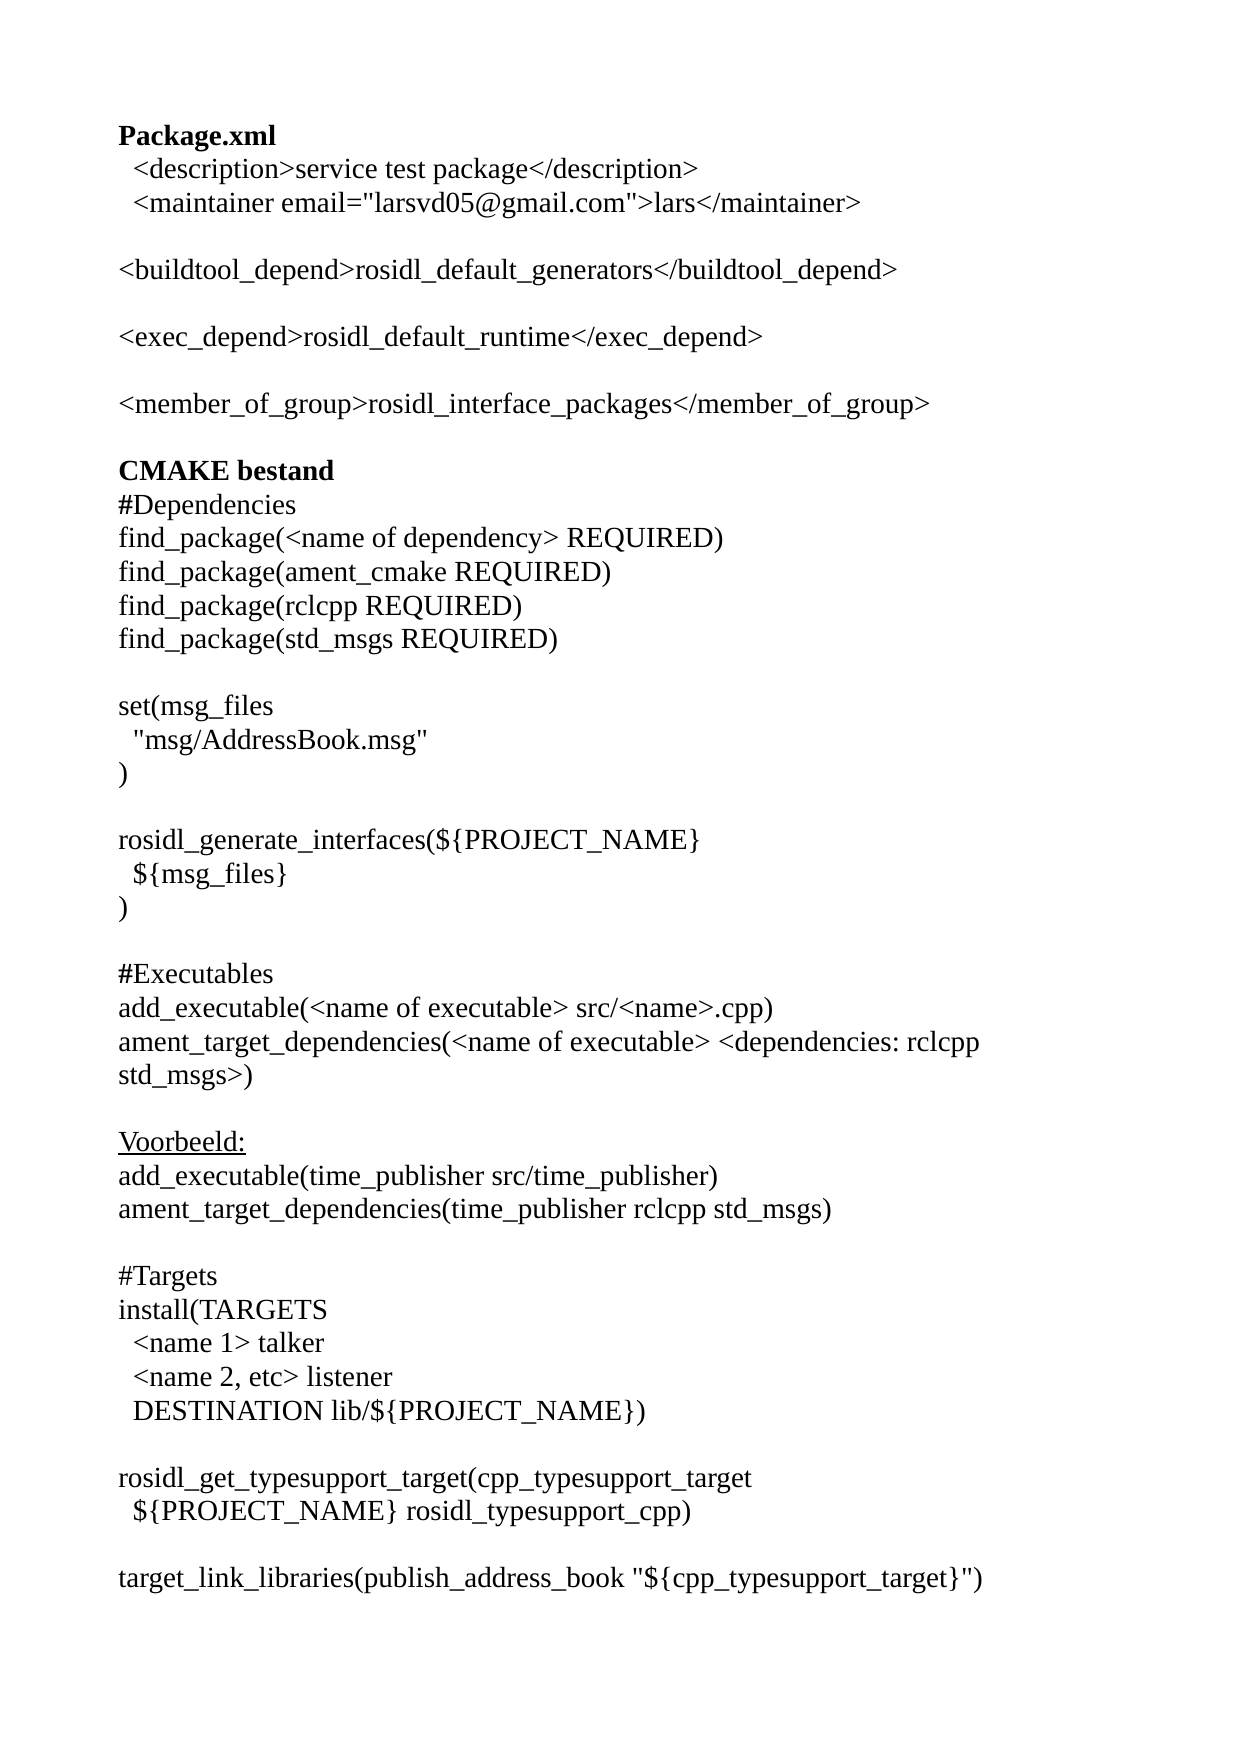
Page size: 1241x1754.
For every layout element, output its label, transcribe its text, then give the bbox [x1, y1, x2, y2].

text find_package(rclcpp REQUIRED) [118, 588, 1122, 621]
text #Targets [118, 1258, 1122, 1292]
text <buildtool_depend>rosidl_default_generators</buildtool_depend> [118, 252, 1122, 286]
text find_package(std_msgs REQUIRED) [118, 621, 1122, 655]
text rosidl_generate_interfaces(${PROJECT_NAME} [118, 822, 1122, 856]
text "msg/AddressBook.msg" [118, 722, 1122, 755]
text #Executables [118, 957, 1122, 990]
text ament_target_dependencies(time_publisher rclcpp std_msgs) [118, 1191, 1122, 1225]
text DESTINATION lib/${PROJECT_NAME}) [118, 1393, 1122, 1426]
text Voorbeeld: [118, 1124, 1122, 1158]
text <exec_depend>rosidl_default_runtime</exec_depend> [118, 319, 1122, 353]
text Package.xml [118, 118, 1122, 152]
text #Dependencies [118, 487, 1122, 521]
text ) [118, 755, 1122, 789]
text add_executable(<name of executable> src/<name>.cpp) [118, 990, 1122, 1024]
text rosidl_get_typesupport_target(cpp_typesupport_target [118, 1460, 1122, 1493]
text add_executable(time_publisher src/time_publisher) [118, 1158, 1122, 1191]
text find_package(ament_cmake REQUIRED) [118, 554, 1122, 588]
text find_package(<name of dependency> REQUIRED) [118, 521, 1122, 554]
text <maintainer email="larsvd05@gmail.com">lars</maintainer> [118, 185, 1122, 219]
text <member_of_group>rosidl_interface_packages</member_of_group> [118, 386, 1122, 420]
text set(msg_files [118, 688, 1122, 722]
text <name 2, etc> listener [118, 1359, 1122, 1393]
text target_link_libraries(publish_address_book "${cpp_typesupport_target}") [118, 1560, 1122, 1594]
text <name 1> talker [118, 1326, 1122, 1359]
text ament_target_dependencies(<name of executable> <dependencies: rclcpp std_msgs>) [118, 1024, 1122, 1091]
text CMAKE bestand [118, 453, 1122, 487]
text ${PROJECT_NAME} rosidl_typesupport_cpp) [118, 1493, 1122, 1527]
text <description>service test package</description> [118, 152, 1122, 185]
text ) [118, 889, 1122, 923]
text ${msg_files} [118, 856, 1122, 889]
text install(TARGETS [118, 1292, 1122, 1326]
